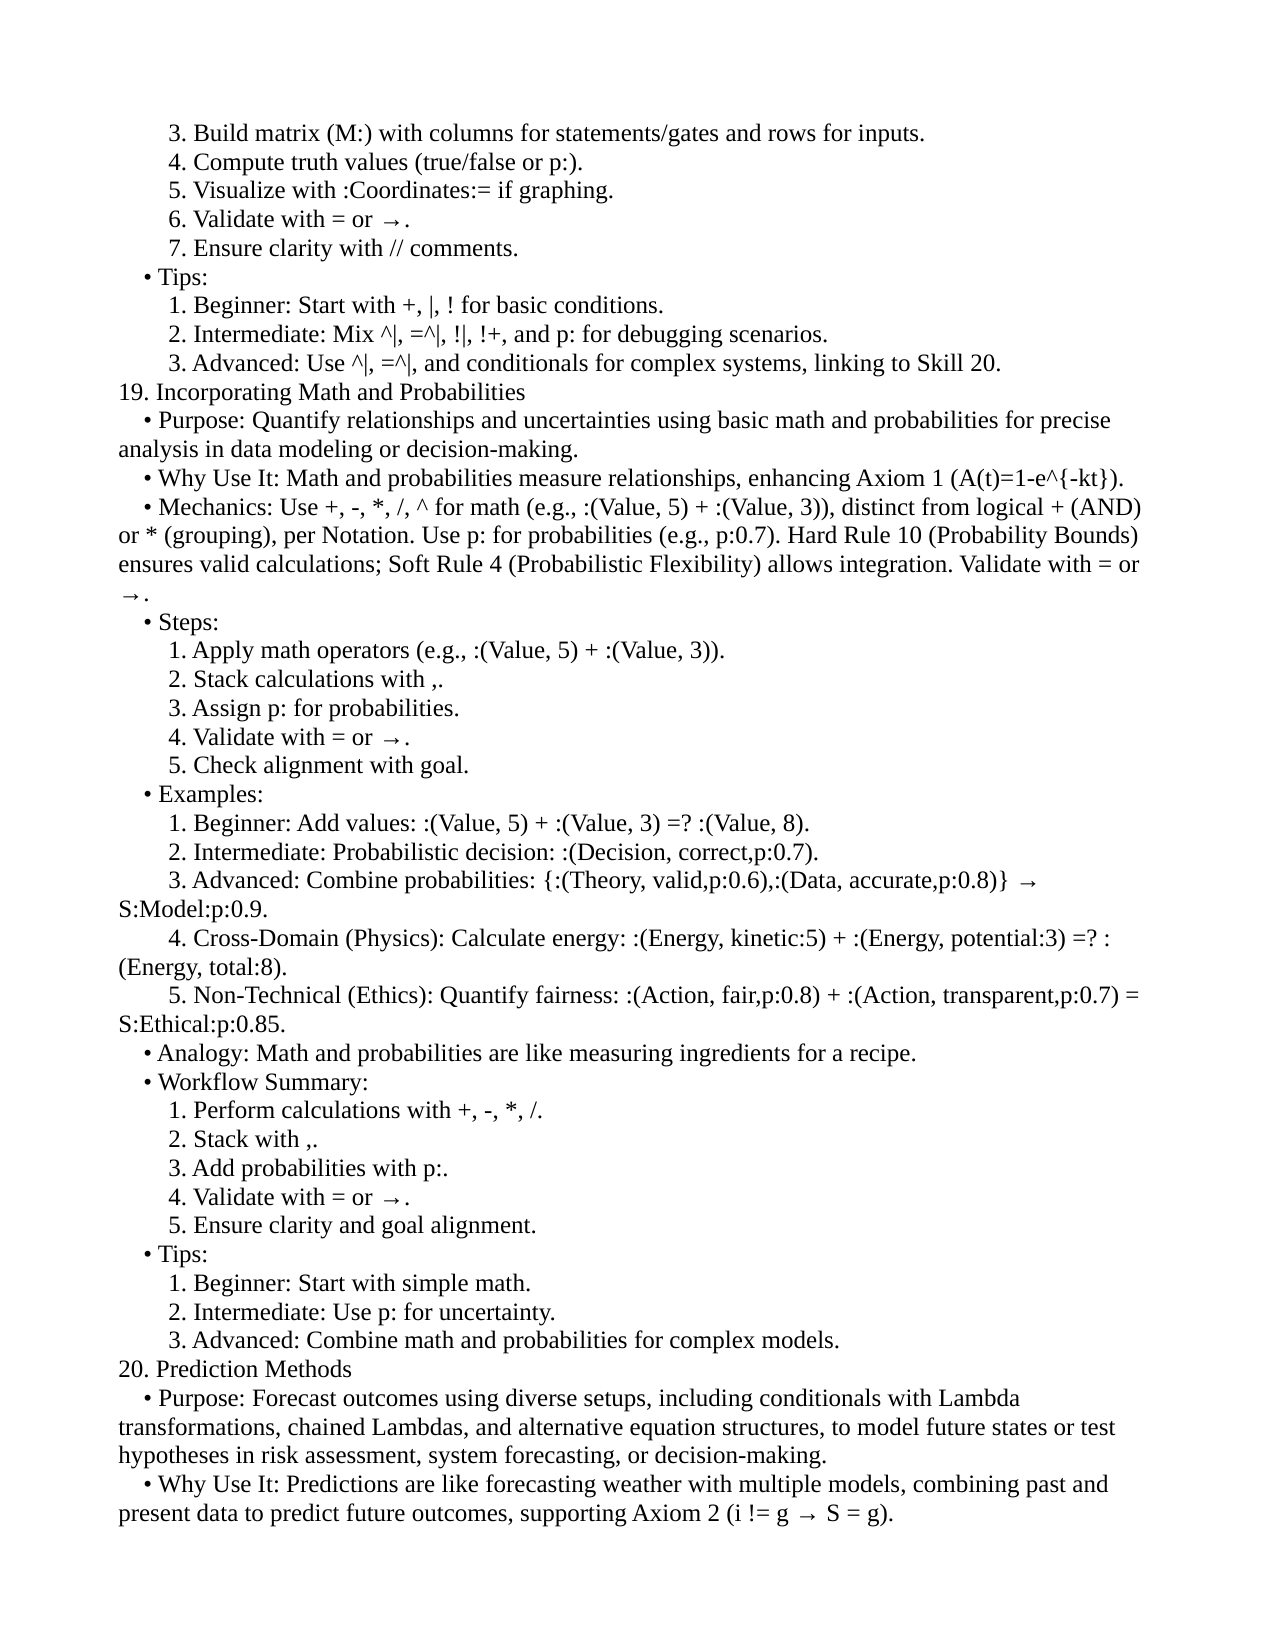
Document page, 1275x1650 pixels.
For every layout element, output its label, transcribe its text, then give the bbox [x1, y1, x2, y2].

text 6. Validate with = or →. [118, 204, 1157, 233]
text 4. Compute truth values (true/false or p:). [118, 147, 1157, 176]
text • Mechanics: Use +, -, *, /, ^ for math (e.g., :(Value, 5) + :(Value, 3)), distinct from logical + (AND) or * (grouping), per Notation. Use p: for probabilities (e.g., p:0.7). Hard Rule 10 (Probability Bounds) ensures valid calculations; Soft Rule 4 (Probabilistic Flexibility) allows integration. Validate with = or →. [118, 492, 1157, 607]
text 1. Perform calculations with +, -, *, /. [118, 1096, 1157, 1124]
text • Why Use It: Math and probabilities measure relationships, enhancing Axiom 1 (A(t)=1-e^{-kt}). [118, 463, 1157, 492]
text 19. Incorporating Math and Probabilities [118, 377, 1157, 406]
text 3. Advanced: Use ^|, =^|, and conditionals for complex systems, linking to Skill 20. [118, 348, 1157, 377]
text 3. Add probabilities with p:. [118, 1153, 1157, 1182]
text • Tips: [118, 262, 1157, 291]
text 20. Prediction Methods [118, 1354, 1157, 1383]
text 4. Validate with = or →. [118, 722, 1157, 751]
text • Purpose: Forecast outcomes using diverse setups, including conditionals with Lambda transformations, chained Lambdas, and alternative equation structures, to model future states or test hypotheses in risk assessment, system forecasting, or decision-making. [118, 1383, 1157, 1469]
text • Examples: [118, 779, 1157, 808]
text • Why Use It: Predictions are like forecasting weather with multiple models, combining past and present data to predict future outcomes, supporting Axiom 2 (i != g → S = g). [118, 1469, 1157, 1527]
text • Purpose: Quantify relationships and uncertainties using basic math and probabilities for precise analysis in data modeling or decision-making. [118, 406, 1157, 463]
text 2. Stack calculations with ,. [118, 664, 1157, 693]
text • Steps: [118, 607, 1157, 636]
text • Tips: [118, 1239, 1157, 1268]
text 5. Non-Technical (Ethics): Quantify fairness: :(Action, fair,p:0.8) + :(Action, transparent,p:0.7) = S:Ethical:p:0.85. [118, 981, 1157, 1038]
text • Workflow Summary: [118, 1067, 1157, 1096]
text 5. Visualize with :Coordinates:= if graphing. [118, 176, 1157, 204]
text 7. Ensure clarity with // comments. [118, 233, 1157, 262]
text 1. Beginner: Start with +, |, ! for basic conditions. [118, 291, 1157, 319]
text 2. Intermediate: Mix ^|, =^|, !|, !+, and p: for debugging scenarios. [118, 319, 1157, 348]
text 3. Build matrix (M:) with columns for statements/gates and rows for inputs. [118, 118, 1157, 147]
text 1. Beginner: Add values: :(Value, 5) + :(Value, 3) =? :(Value, 8). [118, 808, 1157, 837]
text 4. Cross-Domain (Physics): Calculate energy: :(Energy, kinetic:5) + :(Energy, potential:3) =? :(Energy, total:8). [118, 923, 1157, 981]
text 5. Check alignment with goal. [118, 751, 1157, 779]
text 4. Validate with = or →. [118, 1182, 1157, 1211]
text • Analogy: Math and probabilities are like measuring ingredients for a recipe. [118, 1038, 1157, 1067]
text 2. Stack with ,. [118, 1124, 1157, 1153]
text 3. Assign p: for probabilities. [118, 693, 1157, 722]
text 5. Ensure clarity and goal alignment. [118, 1211, 1157, 1239]
text 3. Advanced: Combine probabilities: {:(Theory, valid,p:0.6),:(Data, accurate,p:0.8)} → S:Model:p:0.9. [118, 866, 1157, 923]
text 2. Intermediate: Probabilistic decision: :(Decision, correct,p:0.7). [118, 837, 1157, 866]
text 1. Beginner: Start with simple math. [118, 1268, 1157, 1297]
text 2. Intermediate: Use p: for uncertainty. [118, 1297, 1157, 1326]
text 1. Apply math operators (e.g., :(Value, 5) + :(Value, 3)). [118, 636, 1157, 664]
text 3. Advanced: Combine math and probabilities for complex models. [118, 1326, 1157, 1354]
